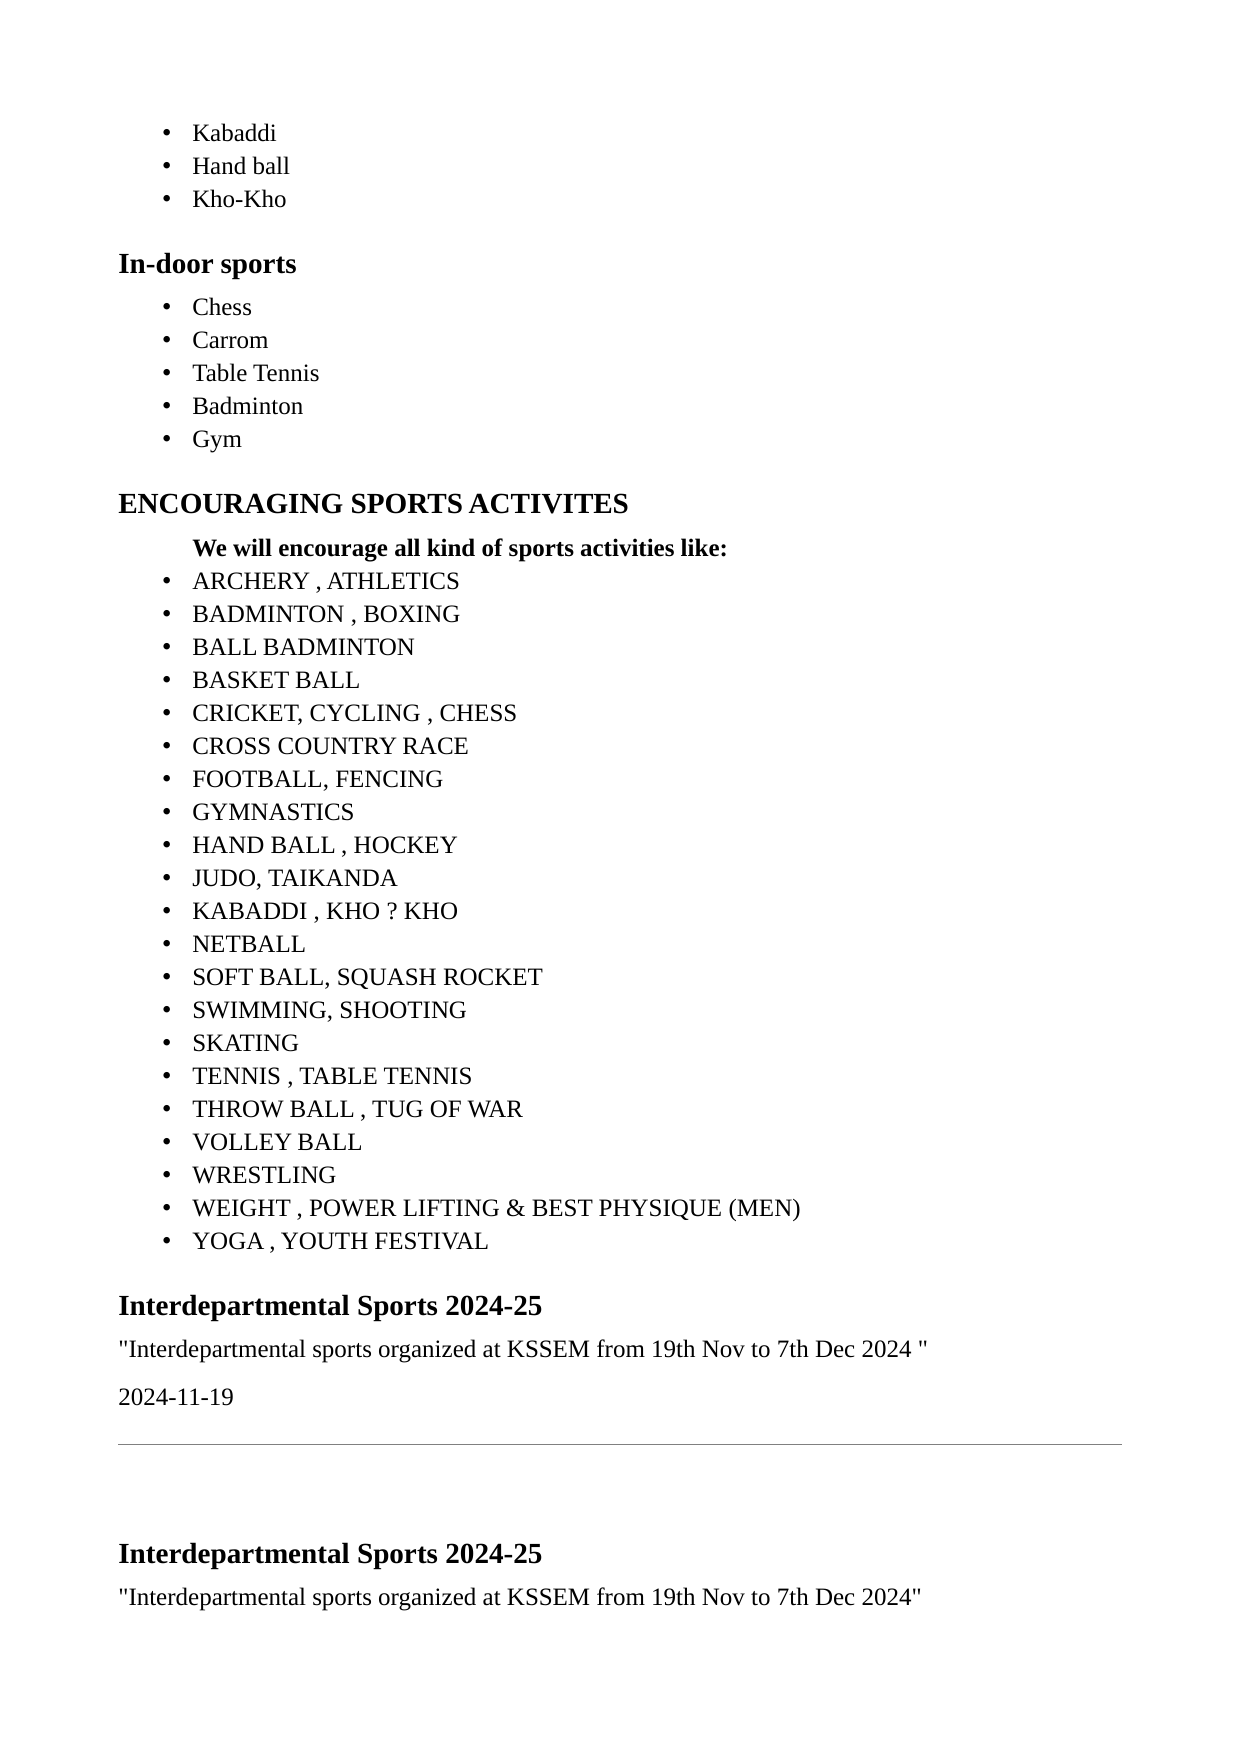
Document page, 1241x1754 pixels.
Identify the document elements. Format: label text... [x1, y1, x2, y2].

text 2024-11-19 [118, 1382, 1122, 1411]
list Carrom [162, 325, 1122, 354]
list THROW BALL , TUG OF WAR [162, 1094, 1122, 1123]
list Kabaddi [162, 118, 1122, 147]
list Table Tennis [162, 358, 1122, 387]
list SKATING [162, 1028, 1122, 1057]
list WRESTLING [162, 1160, 1122, 1189]
text "Interdepartmental sports organized at KSSEM from 19th Nov to 7th Dec 2024 " [118, 1334, 1122, 1363]
list Chess [162, 292, 1122, 321]
list CROSS COUNTRY RACE [162, 731, 1122, 759]
list Hand ball [162, 151, 1122, 180]
list BALL BADMINTON [162, 632, 1122, 661]
list SWIMMING, SHOOTING [162, 995, 1122, 1024]
list NETBALL [162, 929, 1122, 958]
list TENNIS , TABLE TENNIS [162, 1061, 1122, 1090]
list BASKET BALL [162, 665, 1122, 693]
list VOLLEY BALL [162, 1127, 1122, 1156]
list WEIGHT , POWER LIFTING & BEST PHYSIQUE (MEN) [162, 1193, 1122, 1222]
list We will encourage all kind of sports activities like: [162, 533, 1122, 561]
subtitle Interdepartmental Sports 2024-25 [118, 1288, 1122, 1322]
list Gym [162, 424, 1122, 453]
list Badminton [162, 391, 1122, 420]
list JUDO, TAIKANDA [162, 863, 1122, 892]
list BADMINTON , BOXING [162, 599, 1122, 627]
list KABADDI , KHO ? KHO [162, 896, 1122, 925]
subtitle ENCOURAGING SPORTS ACTIVITES [118, 487, 1122, 520]
subtitle In-door sports [118, 246, 1122, 280]
list YOGA , YOUTH FESTIVAL [162, 1226, 1122, 1255]
list FOOTBALL, FENCING [162, 764, 1122, 793]
text "Interdepartmental sports organized at KSSEM from 19th Nov to 7th Dec 2024" [118, 1582, 1122, 1611]
list HAND BALL , HOCKEY [162, 830, 1122, 859]
list ARCHERY , ATHLETICS [162, 566, 1122, 594]
list SOFT BALL, SQUASH ROCKET [162, 962, 1122, 991]
list Kho-Kho [162, 184, 1122, 213]
list GYMNASTICS [162, 797, 1122, 826]
list CRICKET, CYCLING , CHESS [162, 698, 1122, 727]
subtitle Interdepartmental Sports 2024-25 [118, 1536, 1122, 1569]
